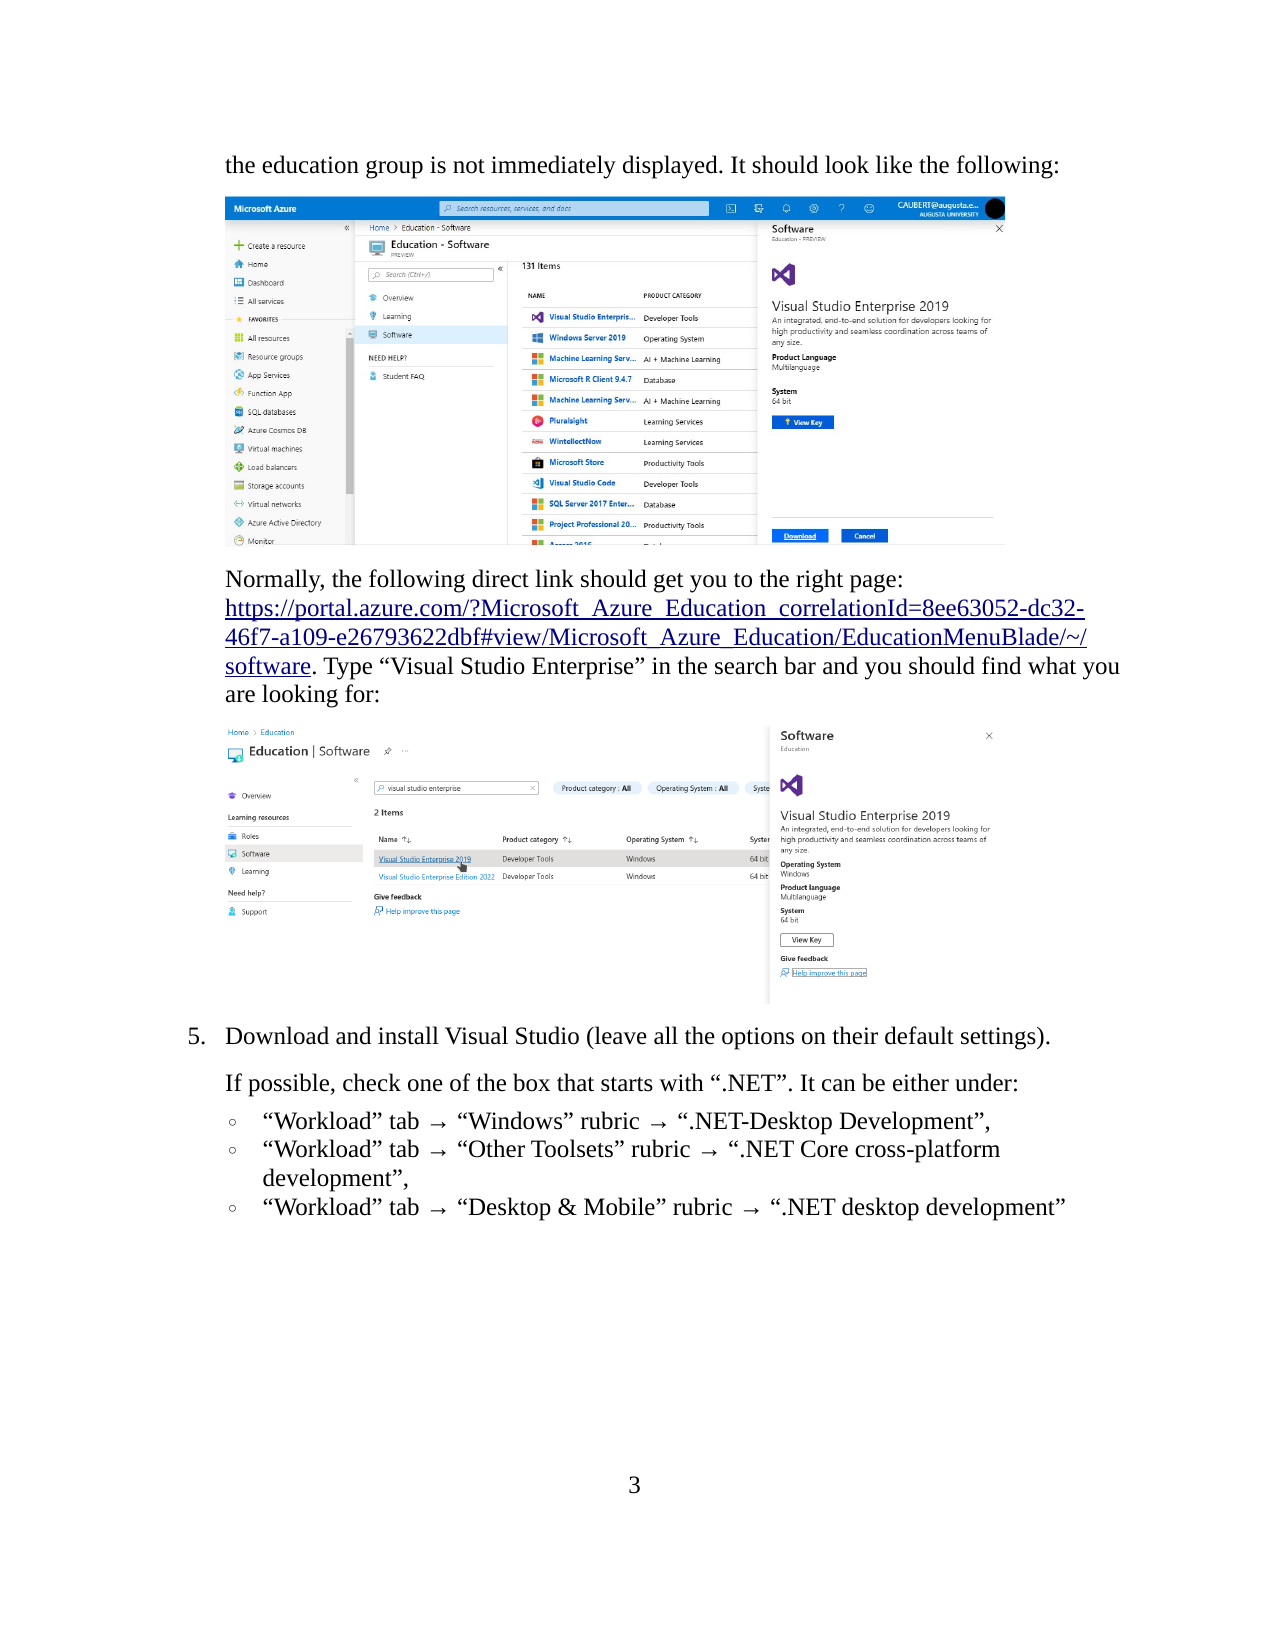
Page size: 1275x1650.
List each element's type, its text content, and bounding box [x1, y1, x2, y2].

list the education group is not immediately displayed. It should look like the following: [187, 150, 1125, 179]
list Normally, the following direct link should get you to the right page: https://portal.azure.com/?Microsoft_Azure_Education_correlationId=8ee63052-dc32-46f7-a109-e26793622dbf#view/Microsoft_Azure_Education/EducationMenuBlade/~/software. Type “Visual Studio Enterprise” in the search bar and you should find what you are looking for: [187, 564, 1125, 708]
picture [225, 196, 1005, 547]
list If possible, check one of the box that starts with “.NET”. It can be either under: [187, 1068, 1125, 1097]
list “Workload” tab → “Windows” rubric → “.NET-Desktop Development”, [225, 1106, 1125, 1134]
list “Workload” tab → “Other Toolsets” rubric → “.NET Core cross-platform development”, [225, 1134, 1125, 1192]
list Download and install Visual Studio (leave all the options on their default settings). [187, 1021, 1125, 1050]
list “Workload” tab → “Desktop & Mobile” rubric → “.NET desktop development” [225, 1192, 1125, 1221]
picture [225, 726, 1005, 1004]
